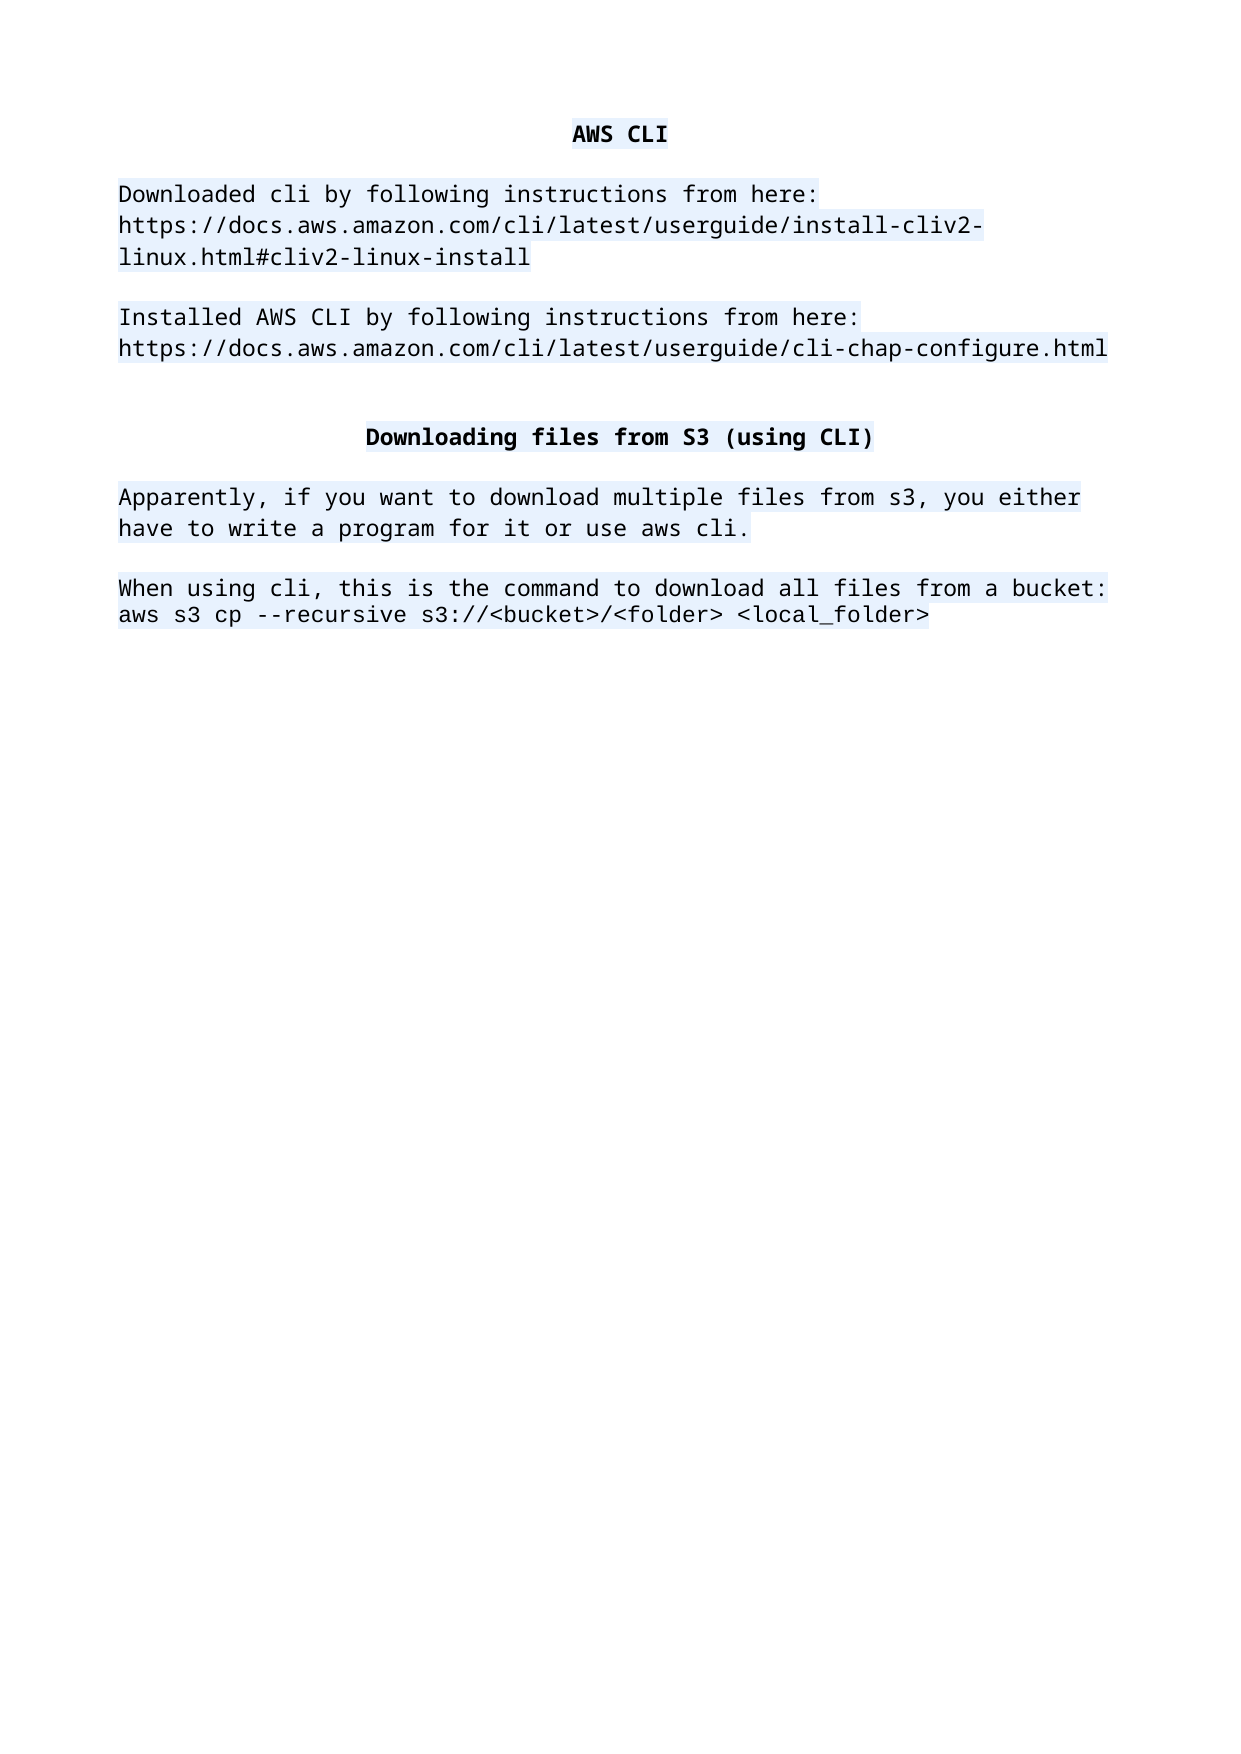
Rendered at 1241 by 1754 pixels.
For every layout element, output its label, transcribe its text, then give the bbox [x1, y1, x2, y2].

text https://docs.aws.amazon.com/cli/latest/userguide/install-cliv2-linux.html#cliv2-linux-install [118, 209, 1122, 272]
text When using cli, this is the command to download all files from a bucket: [118, 572, 1122, 603]
text Apparently, if you want to download multiple files from s3, you either have to write a program for it or use aws cli. [118, 481, 1122, 543]
text Installed AWS CLI by following instructions from here: [118, 301, 1122, 332]
text aws s3 cp --recursive s3://<bucket>/<folder> <local_folder> [118, 603, 1122, 629]
text AWS CLI [118, 118, 1122, 149]
text Downloaded cli by following instructions from here: [118, 178, 1122, 209]
text https://docs.aws.amazon.com/cli/latest/userguide/cli-chap-configure.html [118, 332, 1122, 363]
text Downloading files from S3 (using CLI) [118, 421, 1122, 452]
